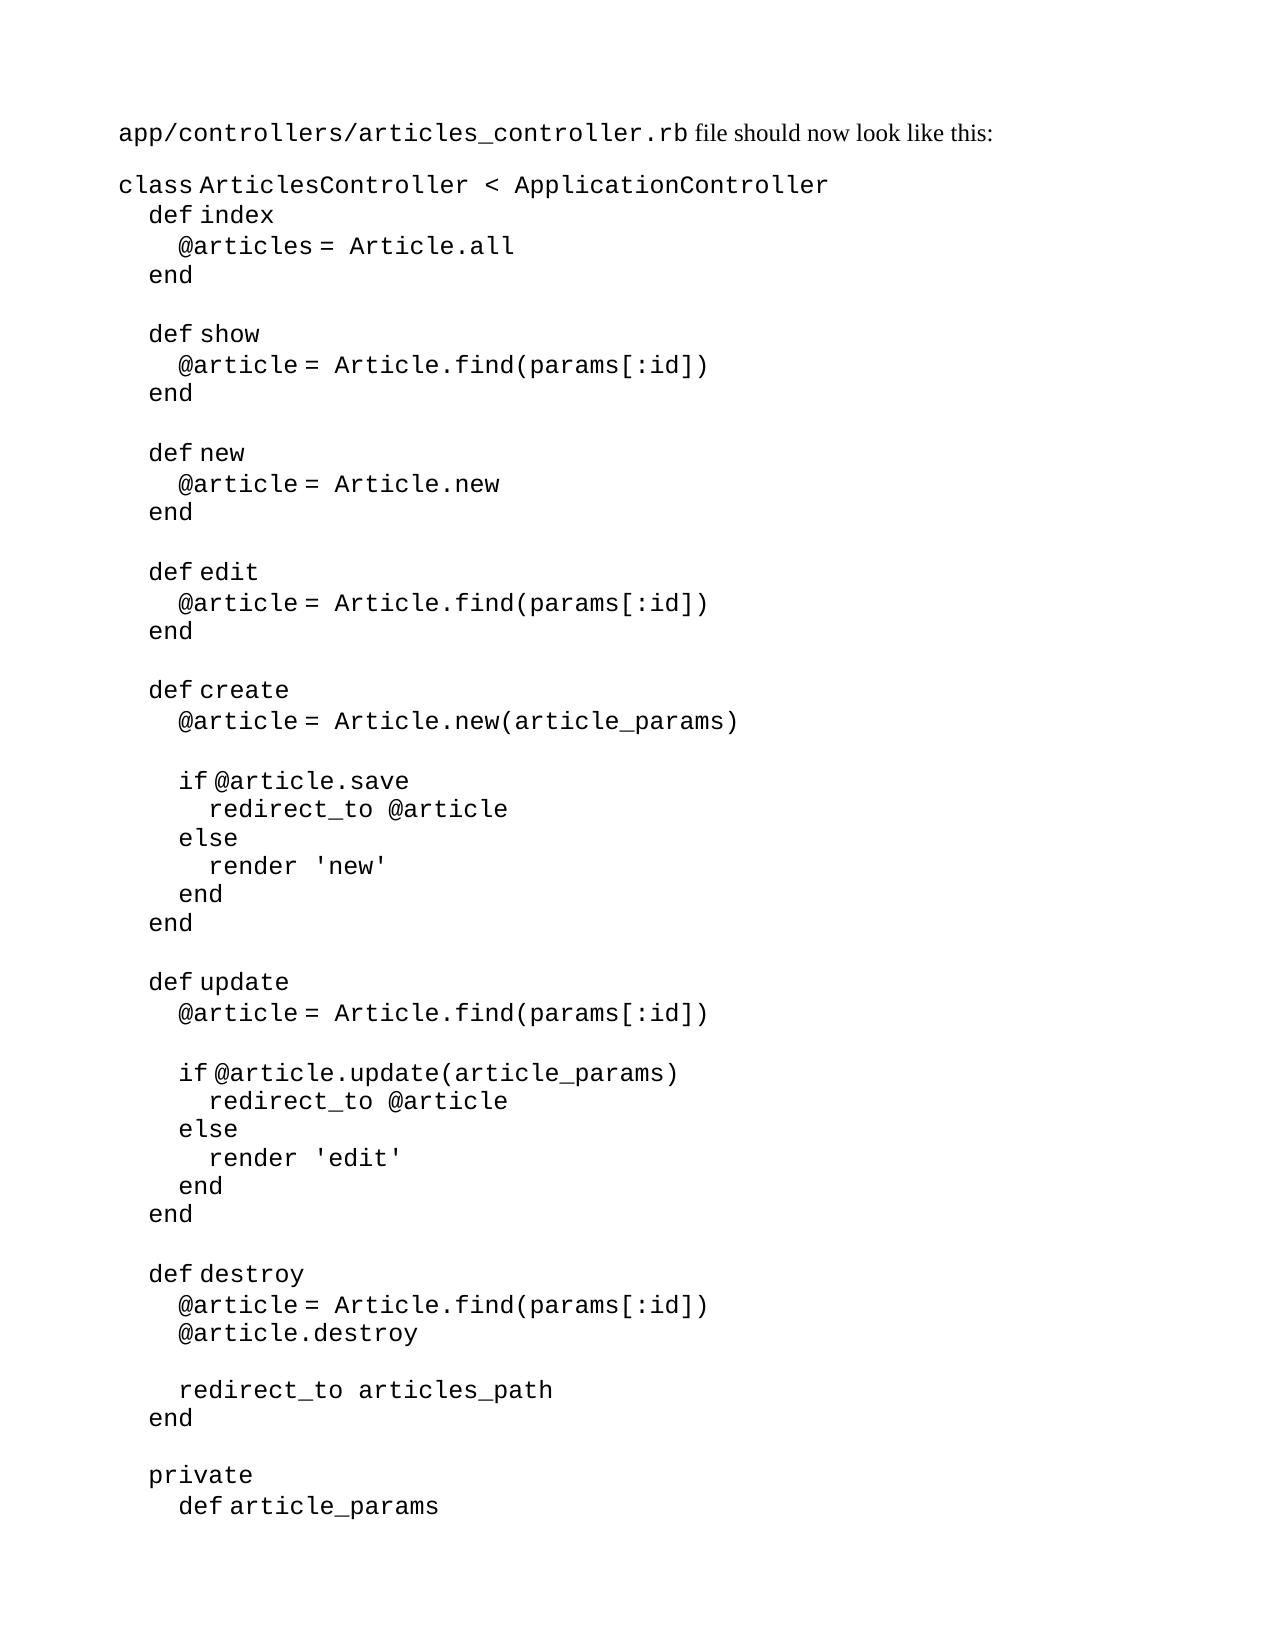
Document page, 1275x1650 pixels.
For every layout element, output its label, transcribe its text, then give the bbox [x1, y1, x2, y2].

text app/controllers/articles_controller.rb file should now look like this: [118, 118, 1157, 149]
table_header class ArticlesController < ApplicationController def index @articles = Article.all end def show @article = Article.find(params[:id]) end def new @article = Article.new end def edit @article = Article.find(params[:id]) end def create @article = Article.new(article_params) if @article.save redirect_to @article else render 'new' end end def update @article = Article.find(params[:id]) if @article.update(article_params) redirect_to @article else render 'edit' end end def destroy @article = Article.find(params[:id]) @article.destroy redirect_to articles_path end private def article_params [118, 170, 911, 1522]
